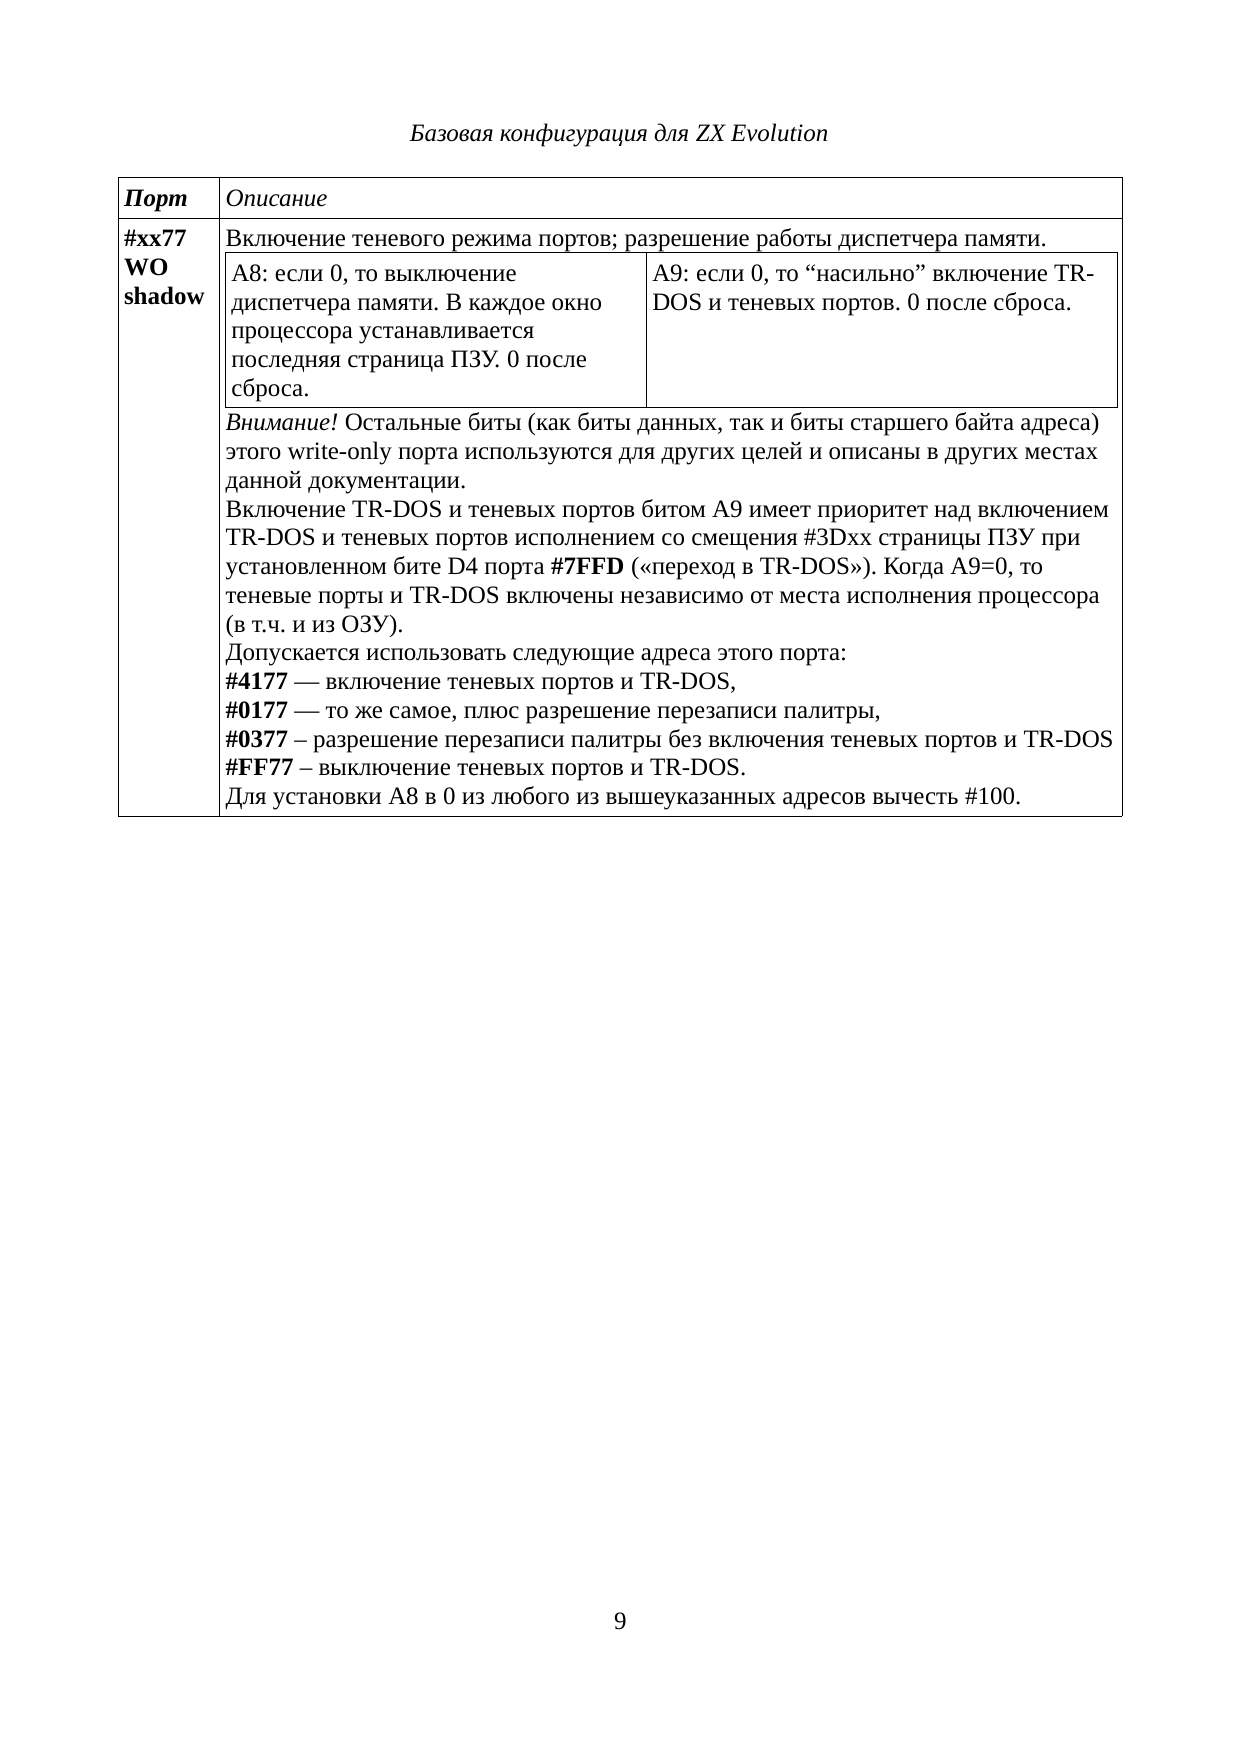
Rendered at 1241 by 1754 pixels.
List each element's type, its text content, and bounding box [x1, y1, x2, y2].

table_header A9: если 0, то “насильно” включение TR-DOS и теневых портов. 0 после сброса. [647, 253, 1117, 407]
table_header Описание [220, 178, 1122, 217]
table_header Порт [119, 178, 219, 217]
table_cell #xx77 WO shadow [119, 219, 219, 816]
table_cell Включение теневого режима портов; разрешение работы диспетчера памяти. Внимание! Остальные биты (как биты данных, так и биты старшего байта адреса) этого write-only порта используются для других целей и описаны в других местах данной документации. Включение TR-DOS и теневых портов битом A9 имеет приоритет над включением TR-DOS и теневых портов исполнением со смещения #3Dxx страницы ПЗУ при установленном бите D4 порта #7FFD («переход в TR-DOS»). Когда A9=0, то теневые порты и TR-DOS включены независимо от места исполнения процессора (в т.ч. и из ОЗУ). Допускается использовать следующие адреса этого порта: #4177 — включение теневых портов и TR-DOS, #0177 — то же самое, плюс разрешение перезаписи палитры, #0377 – разрешение перезаписи палитры без включения теневых портов и TR-DOS #FF77 – выключение теневых портов и TR-DOS. Для установки A8 в 0 из любого из вышеуказанных адресов вычесть #100. [220, 219, 1122, 816]
table_header A8: если 0, то выключение диспетчера памяти. В каждое окно процессора устанавливается последняя страница ПЗУ. 0 после сброса. [226, 253, 646, 407]
